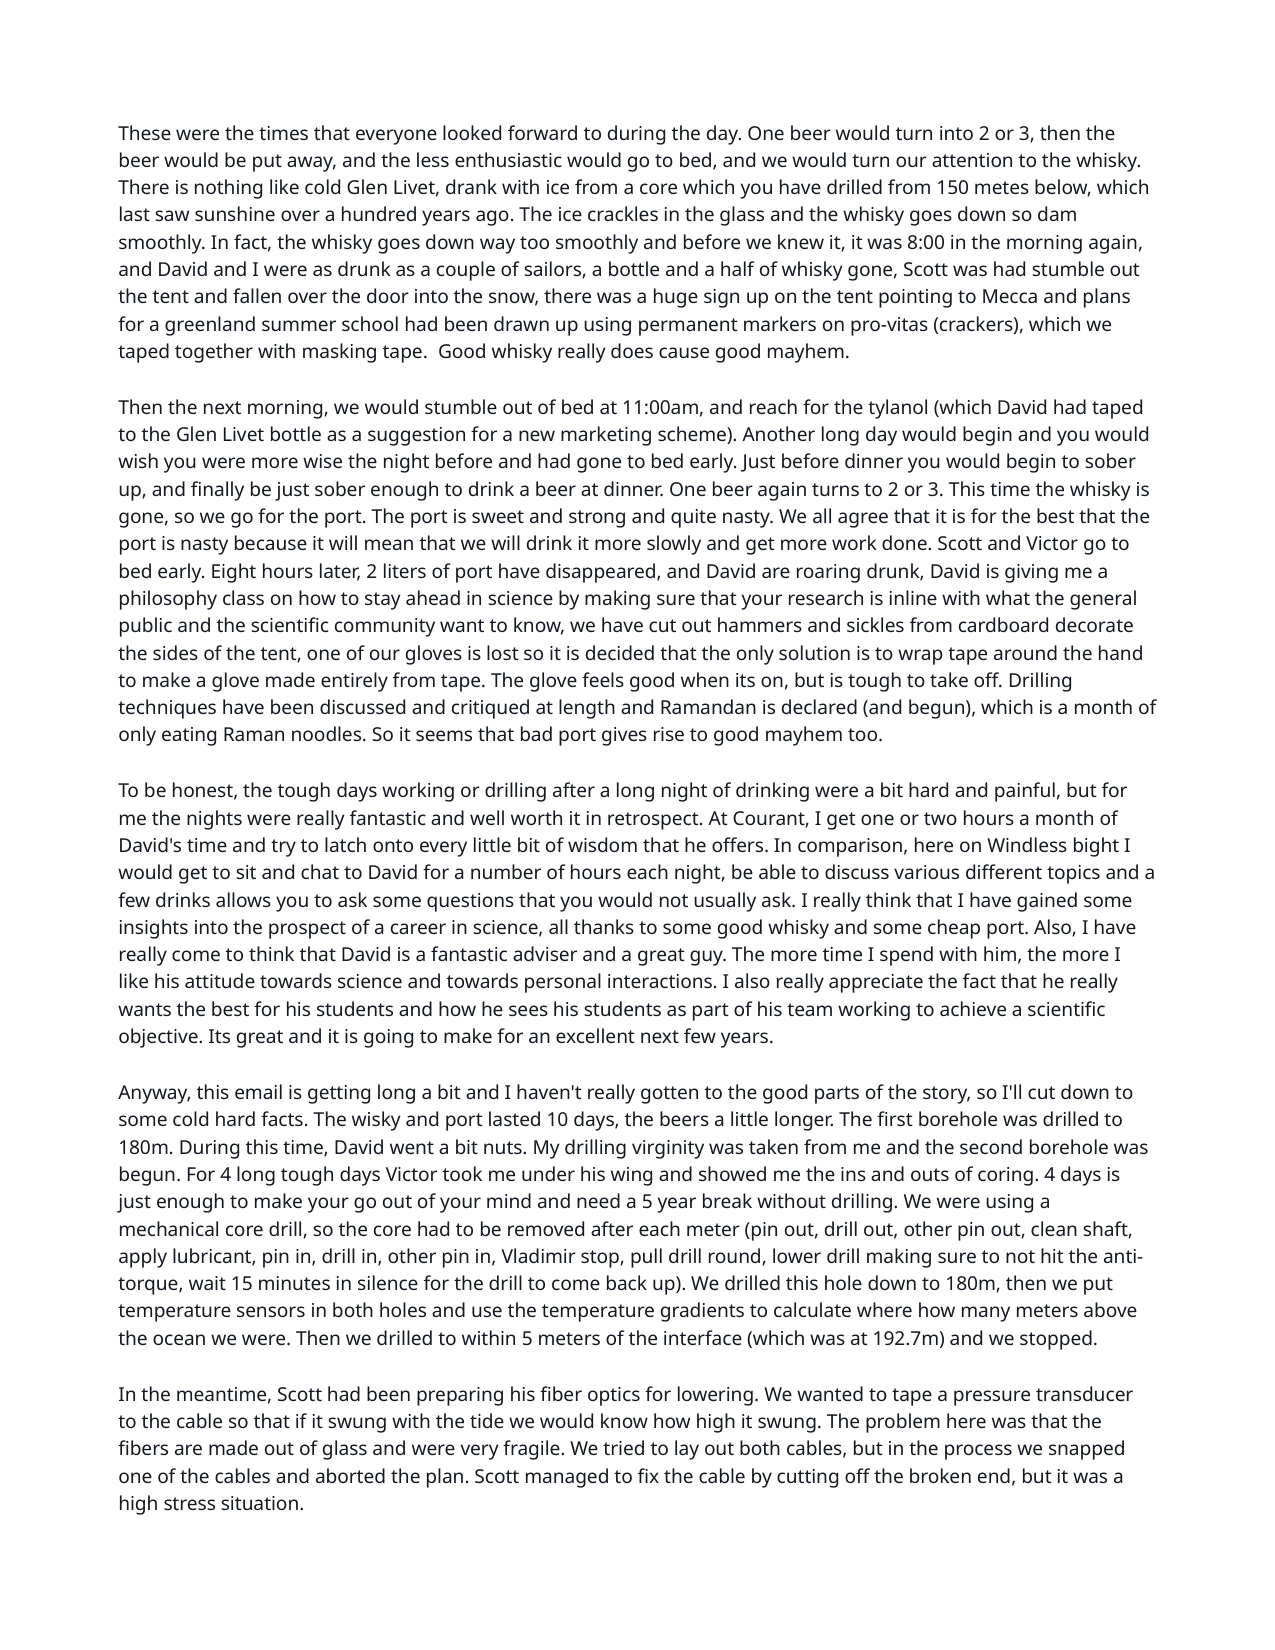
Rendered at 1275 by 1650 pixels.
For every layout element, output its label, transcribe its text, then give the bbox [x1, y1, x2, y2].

text In the meantime, Scott had been preparing his fiber optics for lowering. We wanted to tape a pressure transducer to the cable so that if it swung with the tide we would know how high it swung. The problem here was that the fibers are made out of glass and were very fragile. We tried to lay out both cables, but in the process we snapped one of the cables and aborted the plan. Scott managed to fix the cable by cutting off the broken end, but it was a high stress situation. [118, 1379, 1157, 1516]
text Then the next morning, we would stumble out of bed at 11:00am, and reach for the tylanol (which David had taped to the Glen Livet bottle as a suggestion for a new marketing scheme). Another long day would begin and you would wish you were more wise the night before and had gone to bed early. Just before dinner you would begin to sober up, and finally be just sober enough to drink a beer at dinner. One beer again turns to 2 or 3. This time the whisky is gone, so we go for the port. The port is sweet and strong and quite nasty. We all agree that it is for the best that the port is nasty because it will mean that we will drink it more slowly and get more work done. Scott and Victor go to bed early. Eight hours later, 2 liters of port have disappeared, and David are roaring drunk, David is giving me a philosophy class on how to stay ahead in science by making sure that your research is inline with what the general public and the scientific community want to know, we have cut out hammers and sickles from cardboard decorate the sides of the tent, one of our gloves is lost so it is decided that the only solution is to wrap tape around the hand to make a glove made entirely from tape. The glove feels good when its on, but is tough to take off. Drilling techniques have been discussed and critiqued at length and Ramandan is declared (and begun), which is a month of only eating Raman noodles. So it seems that bad port gives rise to good mayhem too. [118, 392, 1157, 747]
text These were the times that everyone looked forward to during the day. One beer would turn into 2 or 3, then the beer would be put away, and the less enthusiastic would go to bed, and we would turn our attention to the whisky. There is nothing like cold Glen Livet, drank with ice from a core which you have drilled from 150 metes below, which last saw sunshine over a hundred years ago. The ice crackles in the glass and the whisky goes down so dam smoothly. In fact, the whisky goes down way too smoothly and before we knew it, it was 8:00 in the morning again, and David and I were as drunk as a couple of sailors, a bottle and a half of whisky gone, Scott was had stumble out the tent and fallen over the door into the snow, there was a huge sign up on the tent pointing to Mecca and plans for a greenland summer school had been drawn up using permanent markers on pro-vitas (crackers), which we taped together with masking tape. Good whisky really does cause good mayhem. [118, 118, 1157, 364]
text To be honest, the tough days working or drilling after a long night of drinking were a bit hard and painful, but for me the nights were really fantastic and well worth it in retrospect. At Courant, I get one or two hours a month of David's time and try to latch onto every little bit of wisdom that he offers. In comparison, here on Windless bight I would get to sit and chat to David for a number of hours each night, be able to discuss various different topics and a few drinks allows you to ask some questions that you would not usually ask. I really think that I have gained some insights into the prospect of a career in science, all thanks to some good whisky and some cheap port. Also, I have really come to think that David is a fantastic adviser and a great guy. The more time I spend with him, the more I like his attitude towards science and towards personal interactions. I also really appreciate the fact that he really wants the best for his students and how he sees his students as part of his team working to achieve a scientific objective. Its great and it is going to make for an excellent next few years. [118, 776, 1157, 1049]
text Anyway, this email is getting long a bit and I haven't really gotten to the good parts of the story, so I'll cut down to some cold hard facts. The wisky and port lasted 10 days, the beers a little longer. The first borehole was drilled to 180m. During this time, David went a bit nuts. My drilling virginity was taken from me and the second borehole was begun. For 4 long tough days Victor took me under his wing and showed me the ins and outs of coring. 4 days is just enough to make your go out of your mind and need a 5 year break without drilling. We were using a mechanical core drill, so the core had to be removed after each meter (pin out, drill out, other pin out, clean shaft, apply lubricant, pin in, drill in, other pin in, Vladimir stop, pull drill round, lower drill making sure to not hit the anti-torque, wait 15 minutes in silence for the drill to come back up). We drilled this hole down to 180m, then we put temperature sensors in both holes and use the temperature gradients to calculate where how many meters above the ocean we were. Then we drilled to within 5 meters of the interface (which was at 192.7m) and we stopped. [118, 1078, 1157, 1351]
